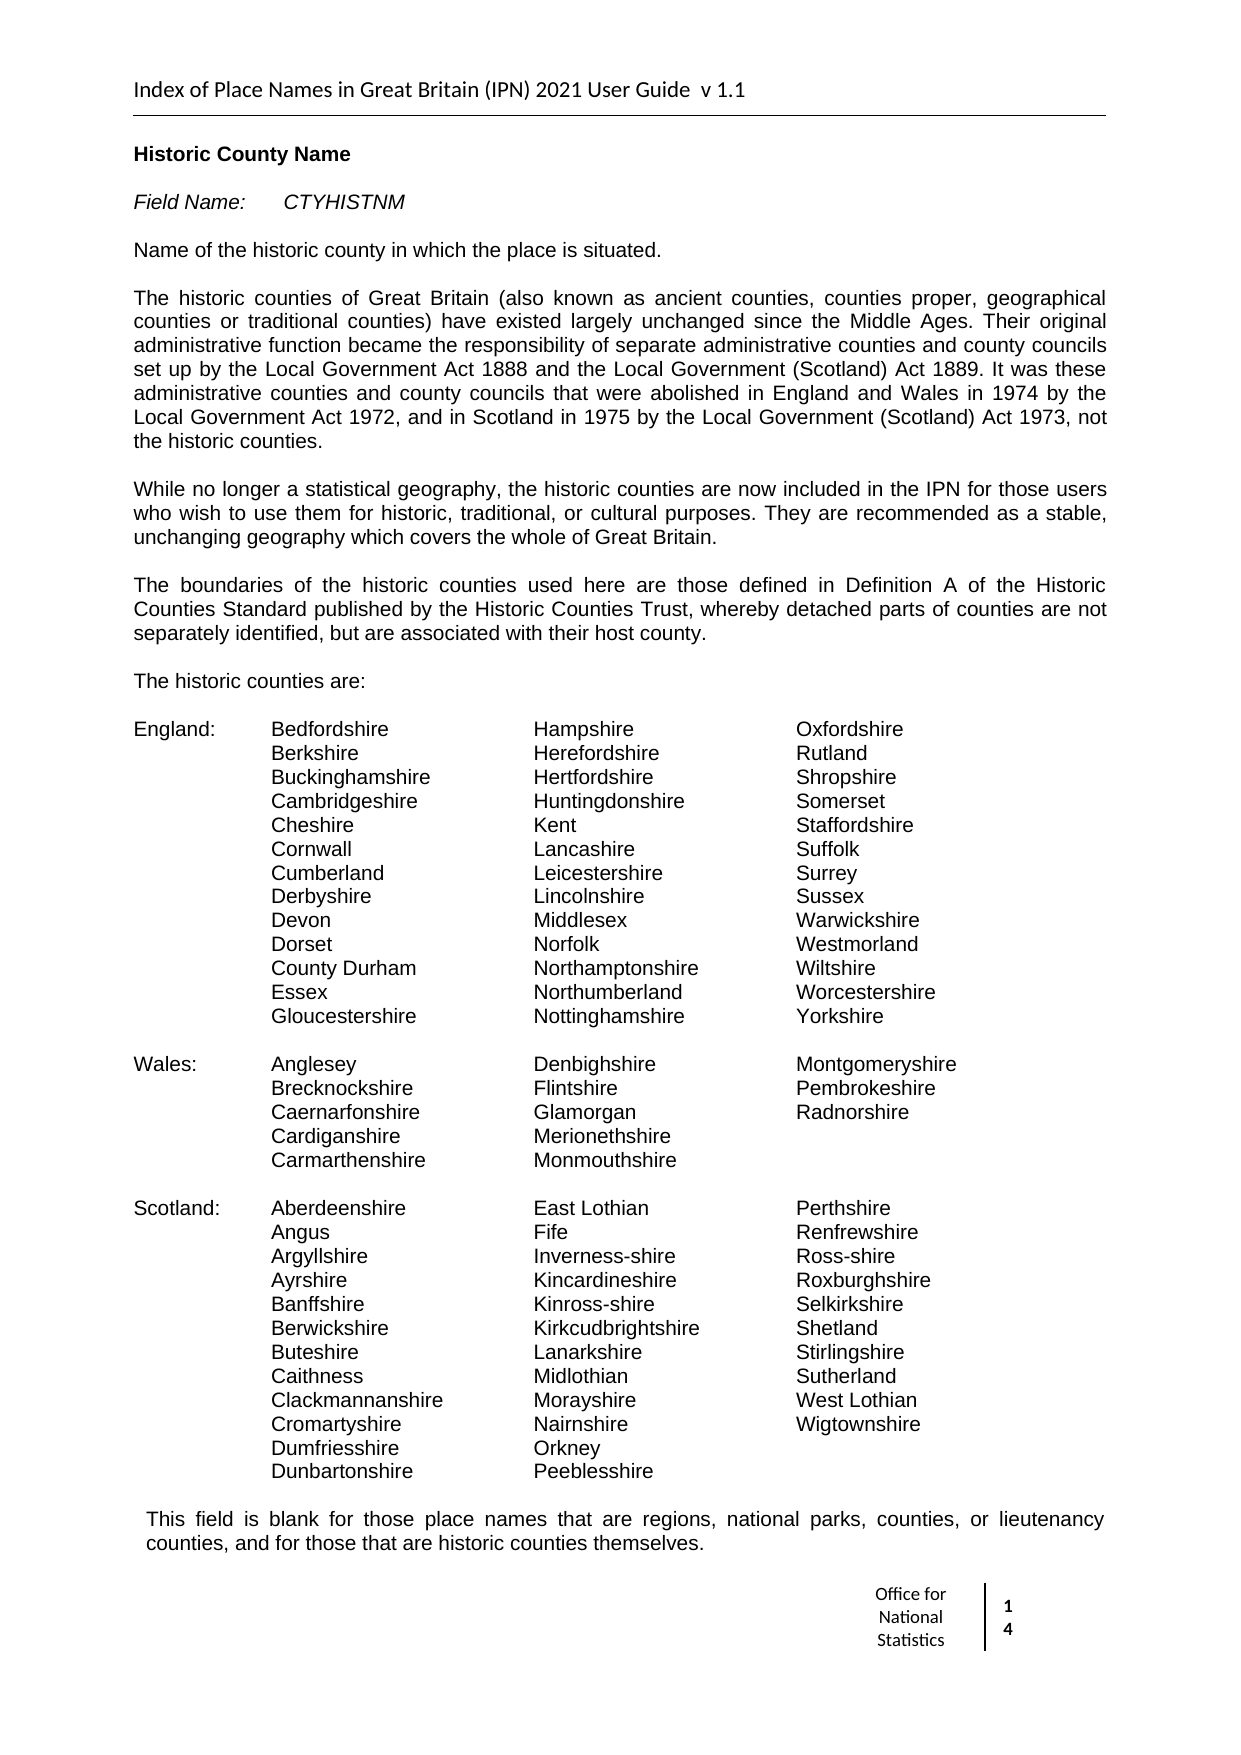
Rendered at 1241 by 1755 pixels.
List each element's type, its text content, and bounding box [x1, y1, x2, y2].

subtitle Ayrshire Kincardineshire Roxburghshire [133, 1268, 1108, 1292]
subtitle Essex Northumberland Worcestershire [133, 980, 1108, 1004]
subtitle Brecknockshire Flintshire Pembrokeshire [133, 1076, 1108, 1100]
subtitle Buteshire Lanarkshire Stirlingshire [133, 1339, 1108, 1363]
subtitle While no longer a statistical geography, the historic counties are now included in the IPN for those users who wish to use them for historic, traditional, or cultural purposes. They are recommended as a stable, unchanging geography which covers the whole of Great Britain. [133, 477, 1108, 549]
subtitle Devon Middlesex Warwickshire [133, 908, 1108, 932]
subtitle Dorset Norfolk Westmorland [133, 932, 1108, 956]
subtitle Caernarfonshire Glamorgan Radnorshire [133, 1100, 1108, 1124]
subtitle Caithness Midlothian Sutherland [133, 1363, 1108, 1387]
subtitle Cornwall Lancashire Suffolk [133, 836, 1108, 860]
subtitle Buckinghamshire Hertfordshire Shropshire [133, 764, 1108, 788]
text This field is blank for those place names that are regions, national parks, counties, or lieutenancy counties, and for those that are historic counties themselves. [146, 1507, 1106, 1555]
subtitle Clackmannanshire Morayshire West Lothian [133, 1387, 1108, 1411]
subtitle Dunbartonshire Peeblesshire [133, 1459, 1108, 1483]
subtitle Cambridgeshire Huntingdonshire Somerset [133, 788, 1108, 812]
subtitle Berwickshire Kirkcudbrightshire Shetland [133, 1316, 1108, 1339]
subtitle England: Bedfordshire Hampshire Oxfordshire [133, 717, 1108, 741]
subtitle Scotland: Aberdeenshire East Lothian Perthshire [133, 1196, 1108, 1220]
subtitle Cumberland Leicestershire Surrey [133, 860, 1108, 884]
subtitle Dumfriesshire Orkney [133, 1435, 1108, 1459]
subtitle Argyllshire Inverness-shire Ross-shire [133, 1244, 1108, 1268]
subtitle Berkshire Herefordshire Rutland [133, 741, 1108, 764]
subtitle The historic counties are: [133, 669, 1108, 693]
subtitle County Durham Northamptonshire Wiltshire [133, 956, 1108, 980]
subtitle Gloucestershire Nottinghamshire Yorkshire [133, 1004, 1108, 1028]
subtitle Angus Fife Renfrewshire [133, 1220, 1108, 1244]
subtitle Carmarthenshire Monmouthshire [133, 1148, 1108, 1172]
subtitle Name of the historic county in which the place is situated. [133, 237, 761, 261]
subtitle Banffshire Kinross-shire Selkirkshire [133, 1292, 1108, 1316]
subtitle The boundaries of the historic counties used here are those defined in Definition A of the Historic Counties Standard published by the Historic Counties Trust, whereby detached parts of counties are not separately identified, but are associated with their host county. [133, 573, 1108, 645]
subtitle Historic County Name [133, 142, 619, 166]
subtitle Cheshire Kent Staffordshire [133, 812, 1108, 836]
subtitle The historic counties of Great Britain (also known as ancient counties, counties proper, geographical counties or traditional counties) have existed largely unchanged since the Middle Ages. Their original administrative function became the responsibility of separate administrative counties and county councils set up by the Local Government Act 1888 and the Local Government (Scotland) Act 1889. It was these administrative counties and county councils that were abolished in England and Wales in 1974 by the Local Government Act 1972, and in Scotland in 1975 by the Local Government (Scotland) Act 1973, not the historic counties. [133, 285, 1108, 453]
subtitle Wales: Anglesey Denbighshire Montgomeryshire [133, 1052, 1108, 1076]
subtitle Derbyshire Lincolnshire Sussex [133, 884, 1108, 908]
subtitle Cardiganshire Merionethshire [133, 1124, 1108, 1148]
subtitle Cromartyshire Nairnshire Wigtownshire [133, 1411, 1108, 1435]
subtitle Field Name: CTYHISTNM [133, 189, 619, 213]
